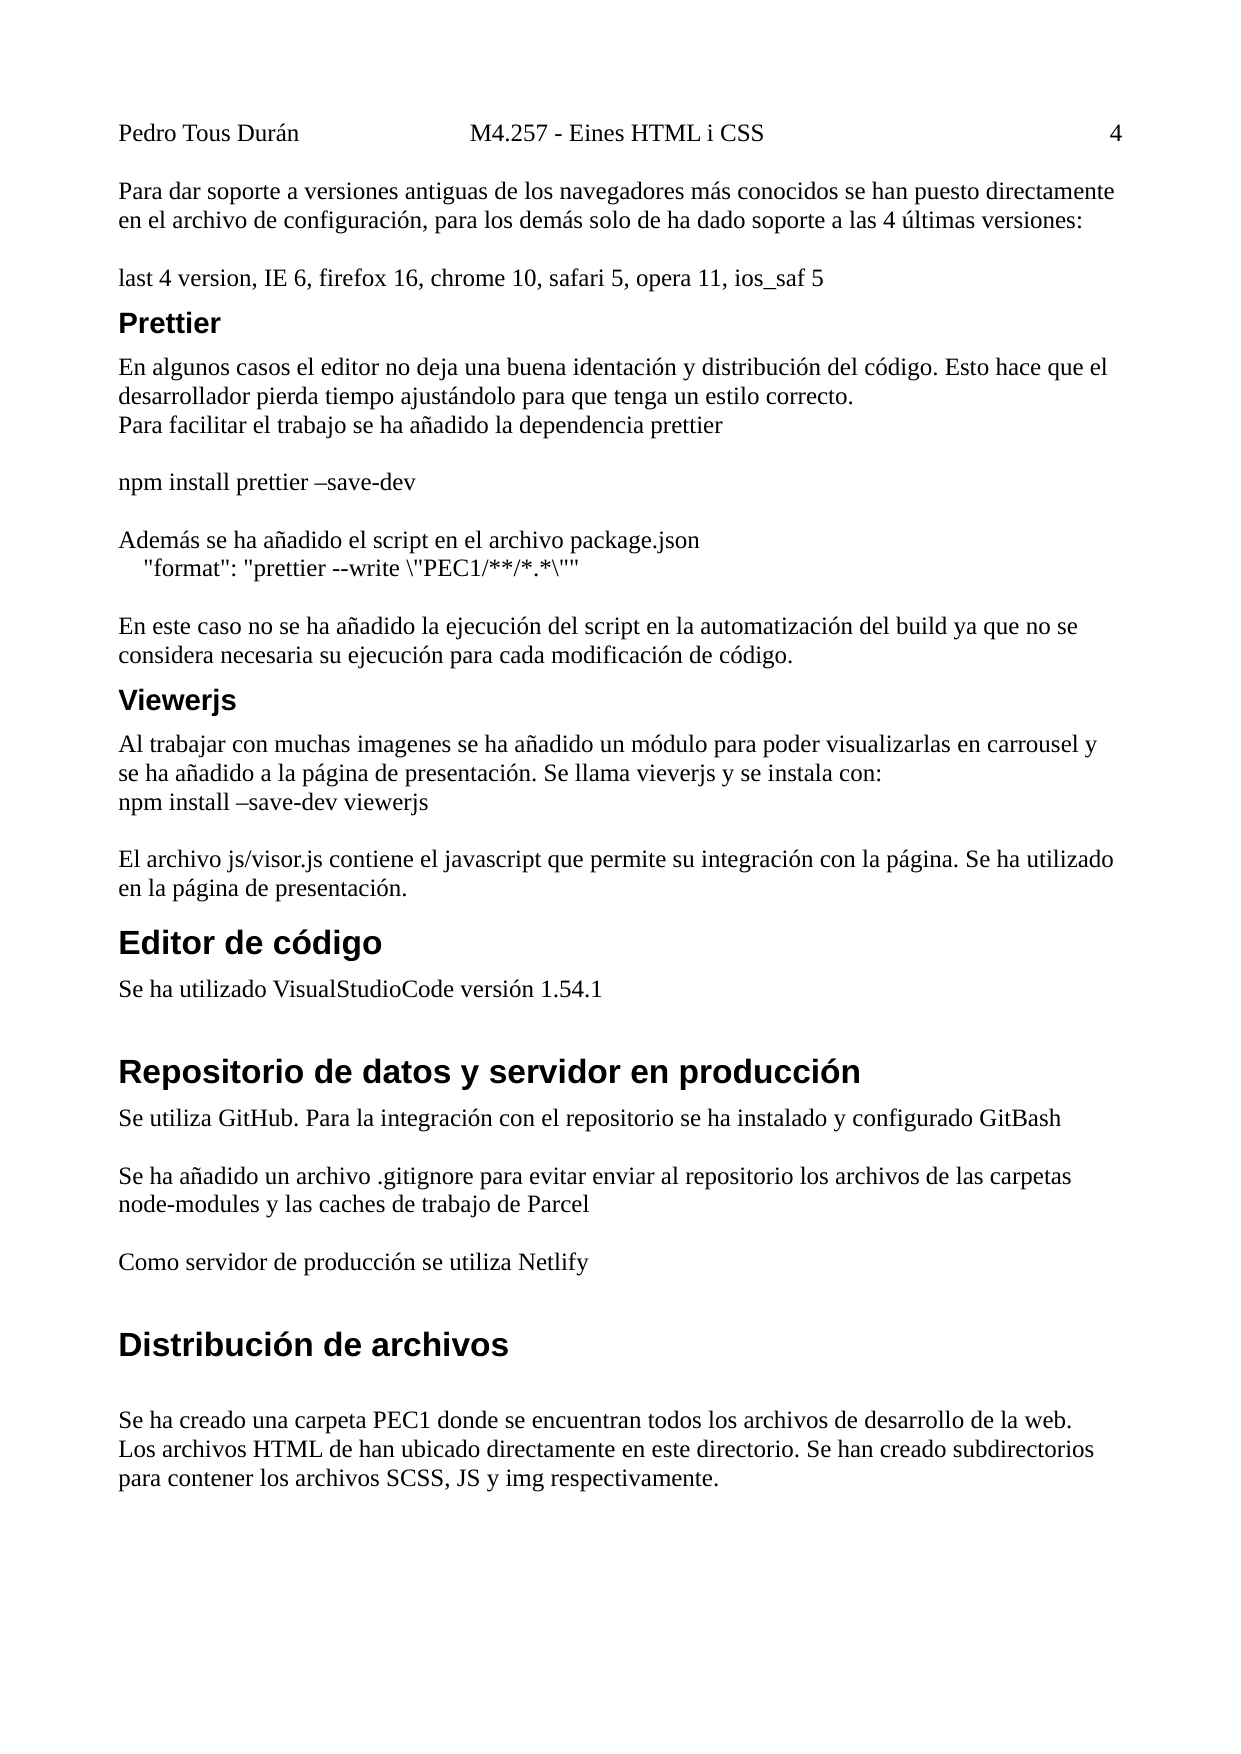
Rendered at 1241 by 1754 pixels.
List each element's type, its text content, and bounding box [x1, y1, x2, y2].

text En este caso no se ha añadido la ejecución del script en la automatización del build ya que no se considera necesaria su ejecución para cada modificación de código. [118, 611, 1122, 668]
text El archivo js/visor.js contiene el javascript que permite su integración con la página. Se ha utilizado en la página de presentación. [118, 844, 1122, 902]
subtitle Prettier [118, 306, 1122, 340]
text Además se ha añadido el script en el archivo package.json [118, 525, 1122, 553]
subtitle Distribución de archivos [118, 1325, 1122, 1364]
text Para dar soporte a versiones antiguas de los navegadores más conocidos se han puesto directamente en el archivo de configuración, para los demás solo de ha dado soporte a las 4 últimas versiones: [118, 176, 1122, 234]
subtitle Editor de código [118, 923, 1122, 961]
text Los archivos HTML de han ubicado directamente en este directorio. Se han creado subdirectorios para contener los archivos SCSS, JS y img respectivamente. [118, 1434, 1122, 1491]
text npm install –save-dev viewerjs [118, 787, 1122, 816]
text Se utiliza GitHub. Para la integración con el repositorio se ha instalado y configurado GitBash [118, 1103, 1122, 1132]
subtitle Viewerjs [118, 683, 1122, 717]
subtitle Repositorio de datos y servidor en producción [118, 1052, 1122, 1091]
text Se ha creado una carpeta PEC1 donde se encuentran todos los archivos de desarrollo de la web. [118, 1405, 1122, 1434]
text Se ha añadido un archivo .gitignore para evitar enviar al repositorio los archivos de las carpetas node-modules y las caches de trabajo de Parcel [118, 1161, 1122, 1218]
text Al trabajar con muchas imagenes se ha añadido un módulo para poder visualizarlas en carrousel y se ha añadido a la página de presentación. Se llama vieverjs y se instala con: [118, 729, 1122, 787]
text "format": "prettier --write \"PEC1/**/*.*\"" [118, 553, 1122, 582]
text npm install prettier –save-dev [118, 467, 1122, 496]
text last 4 version, IE 6, firefox 16, chrome 10, safari 5, opera 11, ios_saf 5 [118, 263, 1122, 291]
text Se ha utilizado VisualStudioCode versión 1.54.1 [118, 974, 1122, 1002]
text Para facilitar el trabajo se ha añadido la dependencia prettier [118, 410, 1122, 438]
text Como servidor de producción se utiliza Netlify [118, 1247, 1122, 1276]
text En algunos casos el editor no deja una buena identación y distribución del código. Esto hace que el desarrollador pierda tiempo ajustándolo para que tenga un estilo correcto. [118, 352, 1122, 410]
